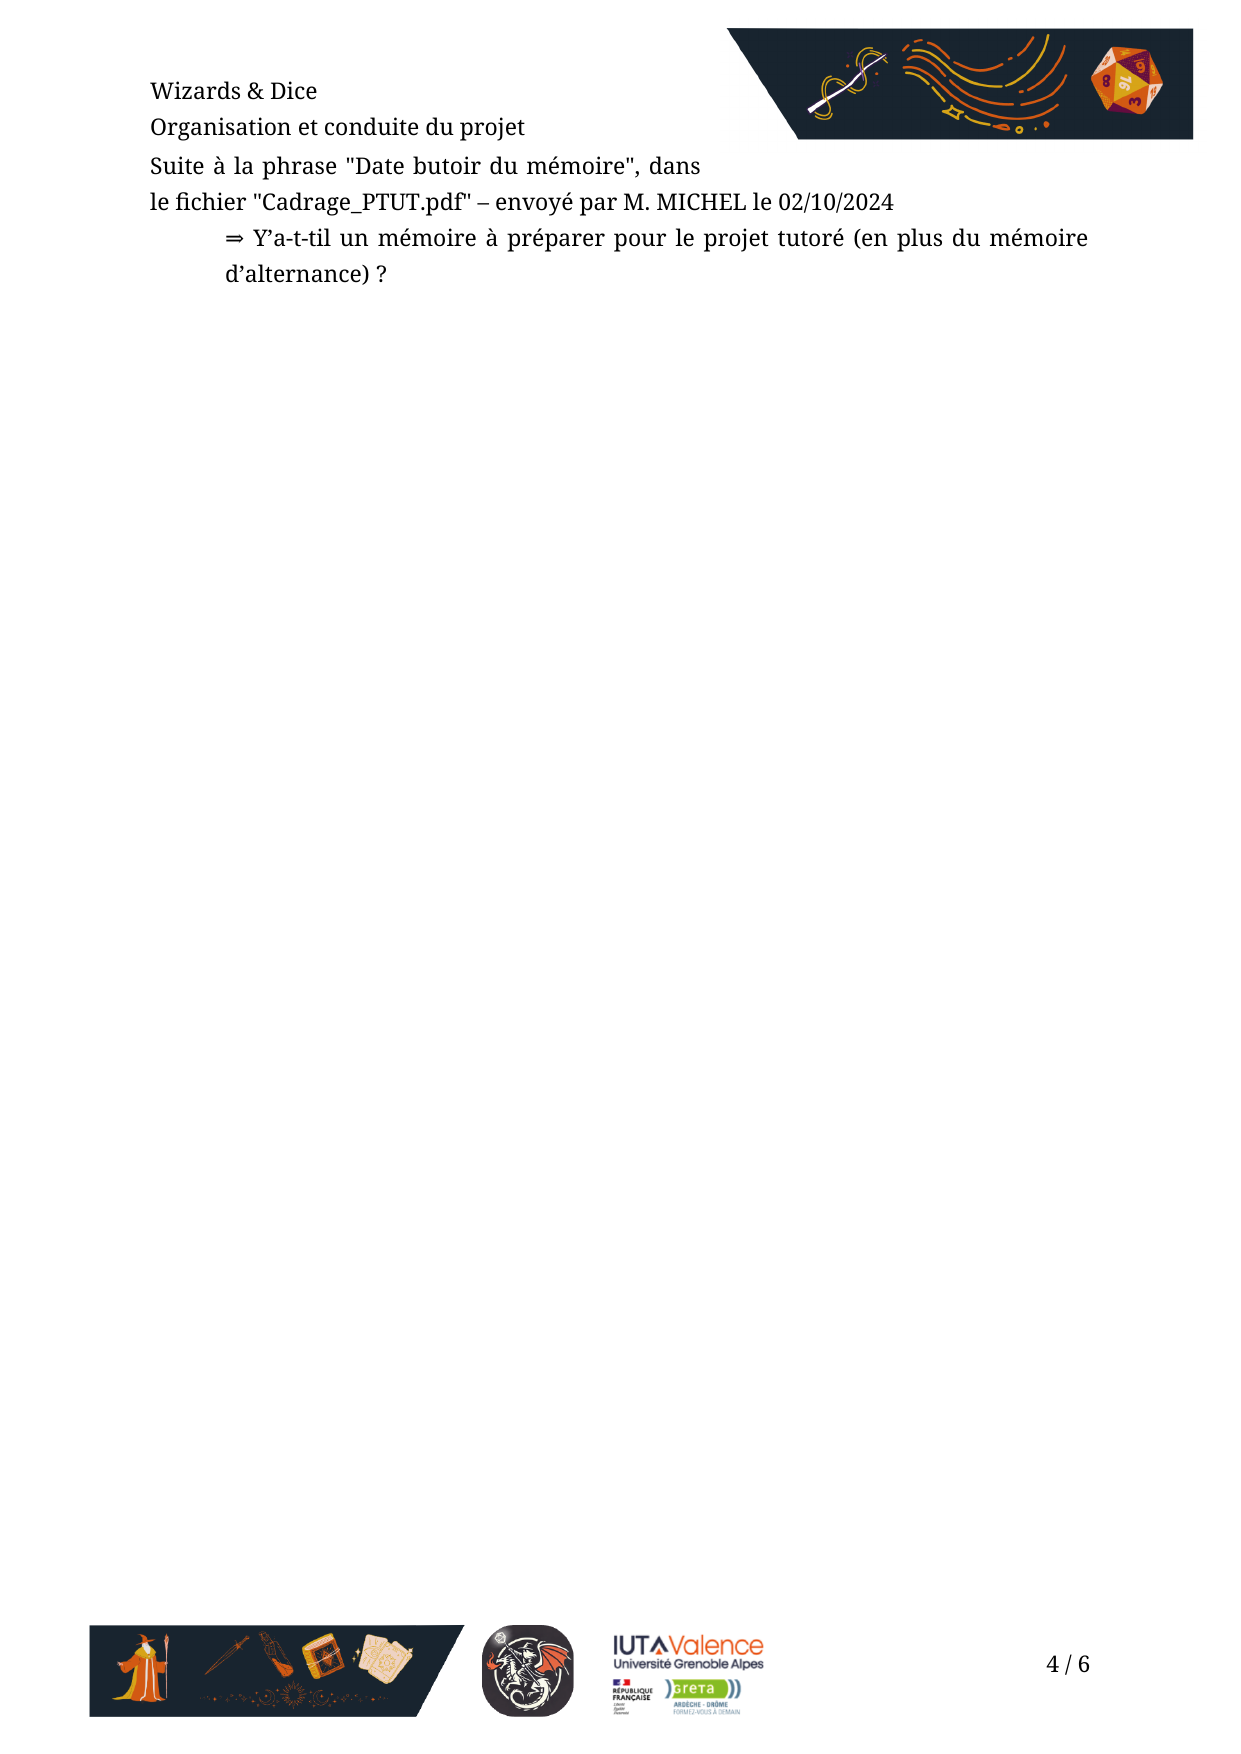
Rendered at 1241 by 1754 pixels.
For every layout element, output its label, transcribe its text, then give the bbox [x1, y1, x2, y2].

picture [81, 1614, 788, 1726]
text Suite à la phrase "Date butoir du mémoire", dans le fichier "Cadrage_PTUT.pdf" – envoyé par M. MICHEL le 02/10/2024 [150, 150, 1090, 217]
text ⇒ Y’a-t-til un mémoire à préparer pour le projet tutoré (en plus du mémoire d’alternance) ? [225, 222, 1090, 289]
picture [720, 18, 1208, 153]
